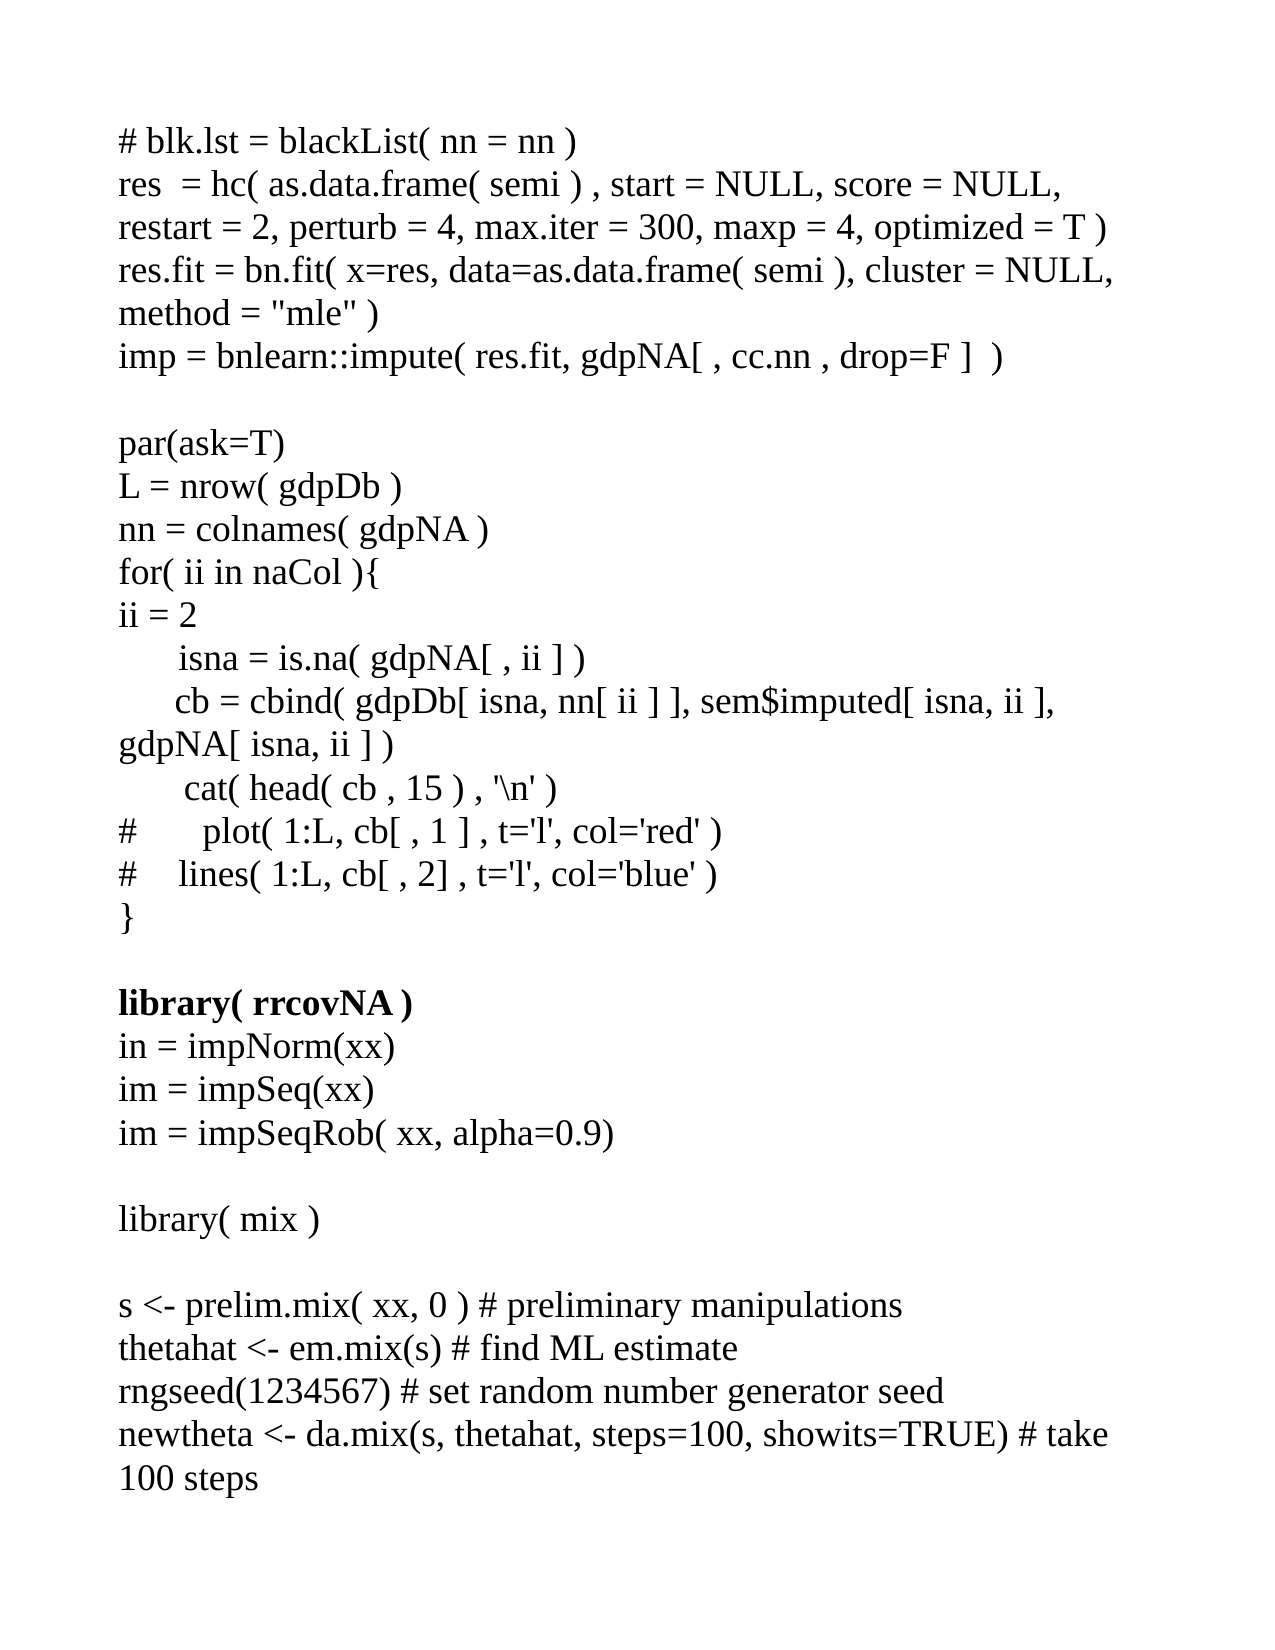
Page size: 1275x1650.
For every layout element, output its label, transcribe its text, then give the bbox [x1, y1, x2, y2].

text imp = bnlearn::impute( res.fit, gdpNA[ , cc.nn , drop=F ] ) [118, 334, 1157, 377]
text thetahat <- em.mix(s) # find ML estimate [118, 1326, 1157, 1369]
text L = nrow( gdpDb ) [118, 463, 1157, 506]
text ii = 2 [118, 592, 1157, 636]
text nn = colnames( gdpNA ) [118, 506, 1157, 549]
text newtheta <- da.mix(s, thetahat, steps=100, showits=TRUE) # take 100 steps [118, 1412, 1157, 1498]
text # plot( 1:L, cb[ , 1 ] , t='l', col='red' ) [118, 808, 1157, 851]
text res.fit = bn.fit( x=res, data=as.data.frame( semi ), cluster = NULL, method = "mle" ) [118, 247, 1157, 334]
text res = hc( as.data.frame( semi ) , start = NULL, score = NULL, restart = 2, perturb = 4, max.iter = 300, maxp = 4, optimized = T ) [118, 161, 1157, 247]
text library( mix ) [118, 1196, 1157, 1239]
text cat( head( cb , 15 ) , '\n' ) [118, 765, 1157, 808]
text } [118, 894, 1157, 937]
text im = impSeqRob( xx, alpha=0.9) [118, 1110, 1157, 1153]
text par(ask=T) [118, 420, 1157, 463]
text library( rrcovNA ) [118, 981, 1157, 1024]
text cb = cbind( gdpDb[ isna, nn[ ii ] ], sem$imputed[ isna, ii ], gdpNA[ isna, ii ] ) [118, 679, 1157, 765]
text isna = is.na( gdpNA[ , ii ] ) [118, 636, 1157, 679]
text s <- prelim.mix( xx, 0 ) # preliminary manipulations [118, 1282, 1157, 1326]
text in = impNorm(xx) [118, 1024, 1157, 1067]
text im = impSeq(xx) [118, 1067, 1157, 1110]
text for( ii in naCol ){ [118, 549, 1157, 592]
text rngseed(1234567) # set random number generator seed [118, 1369, 1157, 1412]
text # blk.lst = blackList( nn = nn ) [118, 118, 1157, 161]
text # lines( 1:L, cb[ , 2] , t='l', col='blue' ) [118, 851, 1157, 894]
